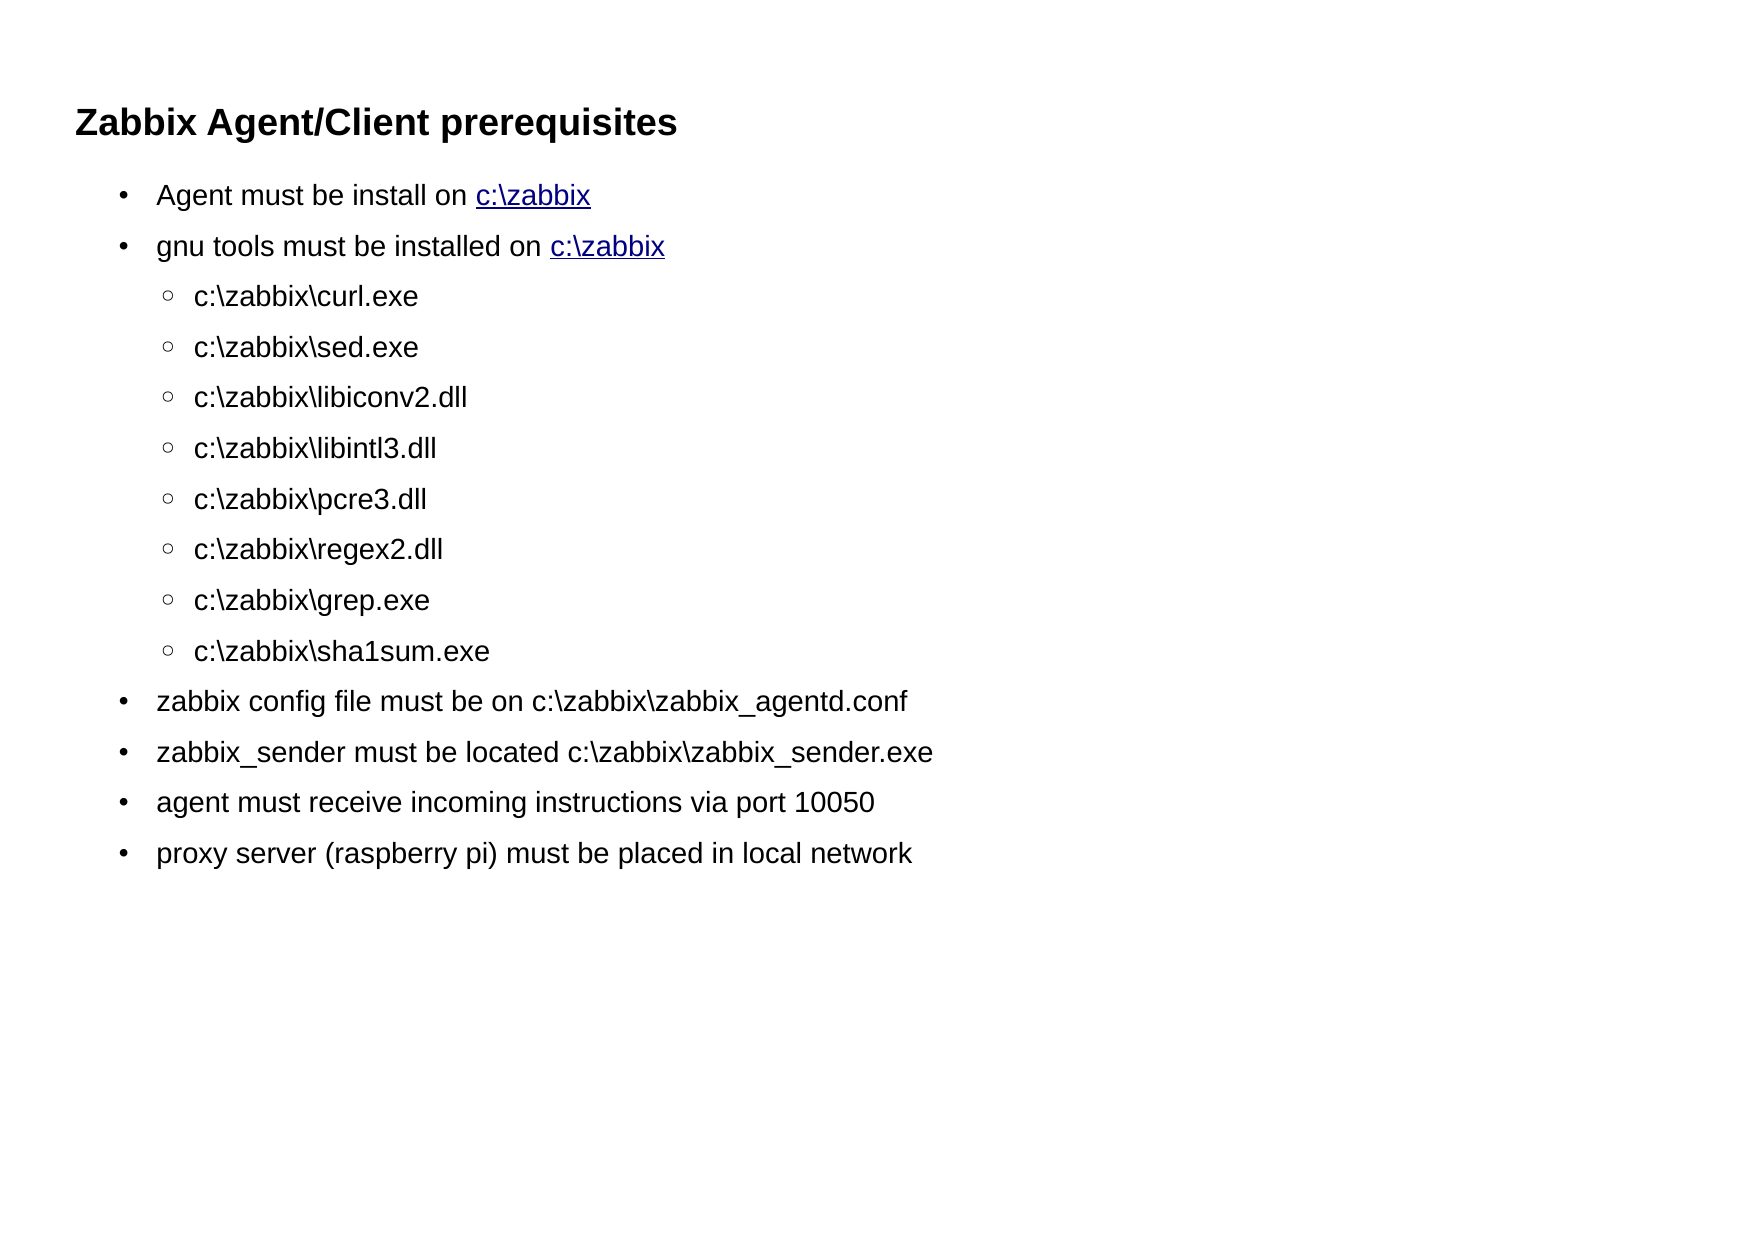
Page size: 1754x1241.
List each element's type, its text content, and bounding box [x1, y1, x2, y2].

subtitle Zabbix Agent/Client prerequisites [75, 100, 1679, 144]
list c:\zabbix\sha1sum.exe [156, 633, 1679, 667]
list proxy server (raspberry pi) must be placed in local network [119, 836, 1679, 870]
list gnu tools must be installed on c:\zabbix [119, 228, 1679, 262]
list Agent must be install on c:\zabbix [119, 178, 1679, 212]
list zabbix_sender must be located c:\zabbix\zabbix_sender.exe [119, 735, 1679, 768]
list c:\zabbix\libintl3.dll [156, 431, 1679, 465]
list c:\zabbix\grep.exe [156, 583, 1679, 617]
list agent must receive incoming instructions via port 10050 [119, 785, 1679, 819]
list c:\zabbix\pcre3.dll [156, 482, 1679, 515]
list c:\zabbix\regex2.dll [156, 532, 1679, 566]
list c:\zabbix\libiconv2.dll [156, 380, 1679, 414]
list c:\zabbix\sed.exe [156, 330, 1679, 363]
list c:\zabbix\curl.exe [156, 279, 1679, 313]
list zabbix config file must be on c:\zabbix\zabbix_agentd.conf [119, 684, 1679, 718]
